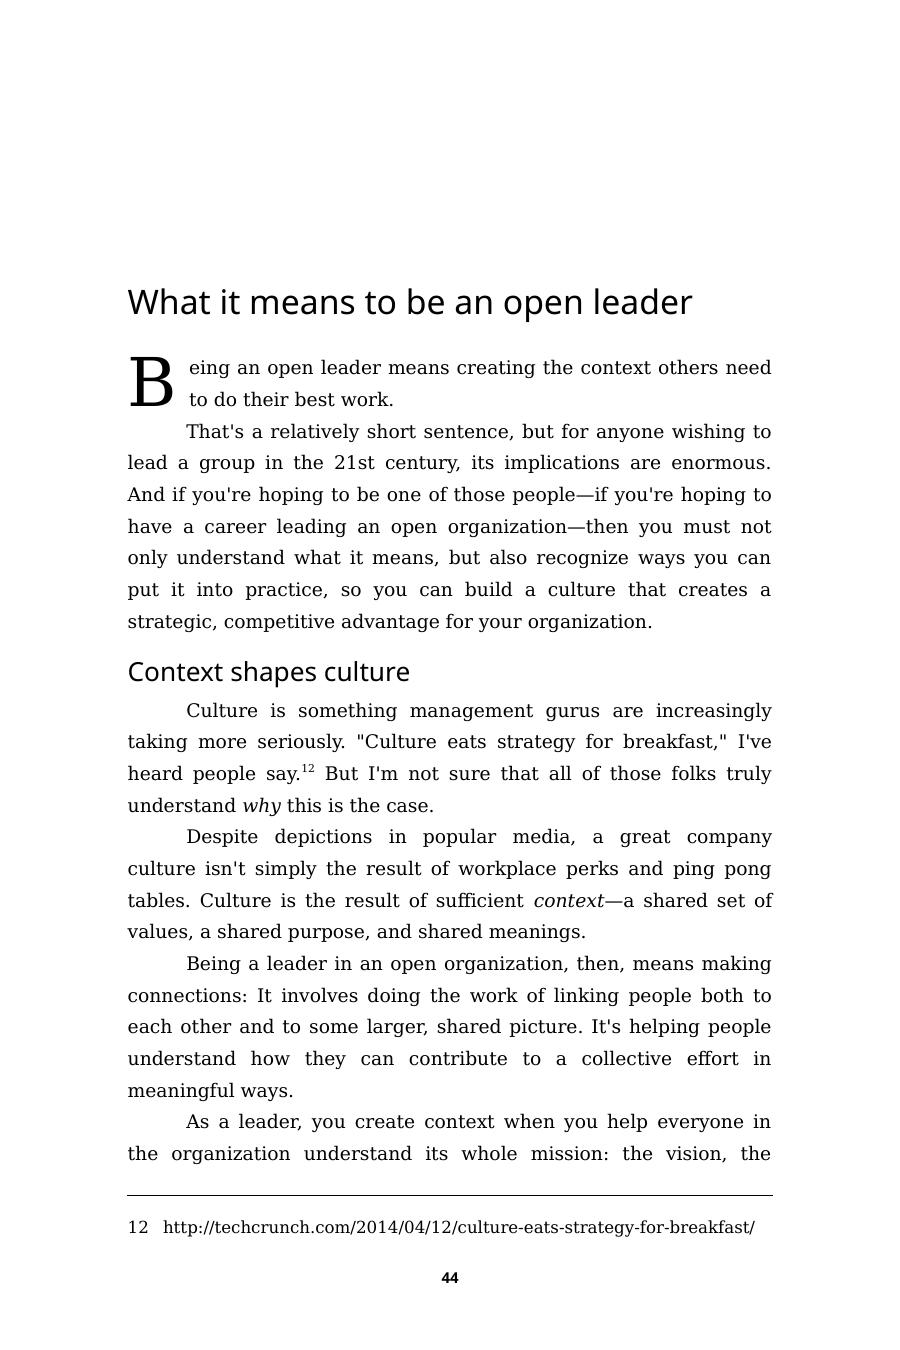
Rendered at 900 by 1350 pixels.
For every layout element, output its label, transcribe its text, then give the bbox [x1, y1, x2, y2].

text That's a relatively short sentence, but for anyone wishing to lead a group in the 21st century, its implications are enormous. And if you're hoping to be one of those people—if you're hoping to have a career leading an open organization—then you must not only understand what it means, but also recognize ways you can put it into practice, so you can build a culture that creates a strategic, competitive advantage for your organization. [127, 421, 772, 632]
subtitle What it means to be an open leader [127, 283, 772, 322]
text Being an open leader means creating the context others need to do their best work. [127, 357, 772, 411]
text http://techcrunch.com/2014/04/12/culture-eats-strategy-for-breakfast/ [127, 1218, 772, 1237]
text Culture is something management gurus are increasingly taking more seriously. "Culture eats strategy for breakfast," I've heard people say. But I'm not sure that all of those folks truly understand why this is the case. [127, 700, 772, 817]
text As a leader, you create context when you help everyone in the organization understand its whole mission: the vision, the [127, 1111, 772, 1165]
text Being a leader in an open organization, then, means making connections: It involves doing the work of linking people both to each other and to some larger, shared picture. It's helping people understand how they can contribute to a collective effort in meaningful ways. [127, 953, 772, 1102]
text Despite depictions in popular media, a great company culture isn't simply the result of workplace perks and ping pong tables. Culture is the result of sufficient context—a shared set of values, a shared purpose, and shared meanings. [127, 826, 772, 943]
subtitle Context shapes culture [127, 657, 772, 687]
